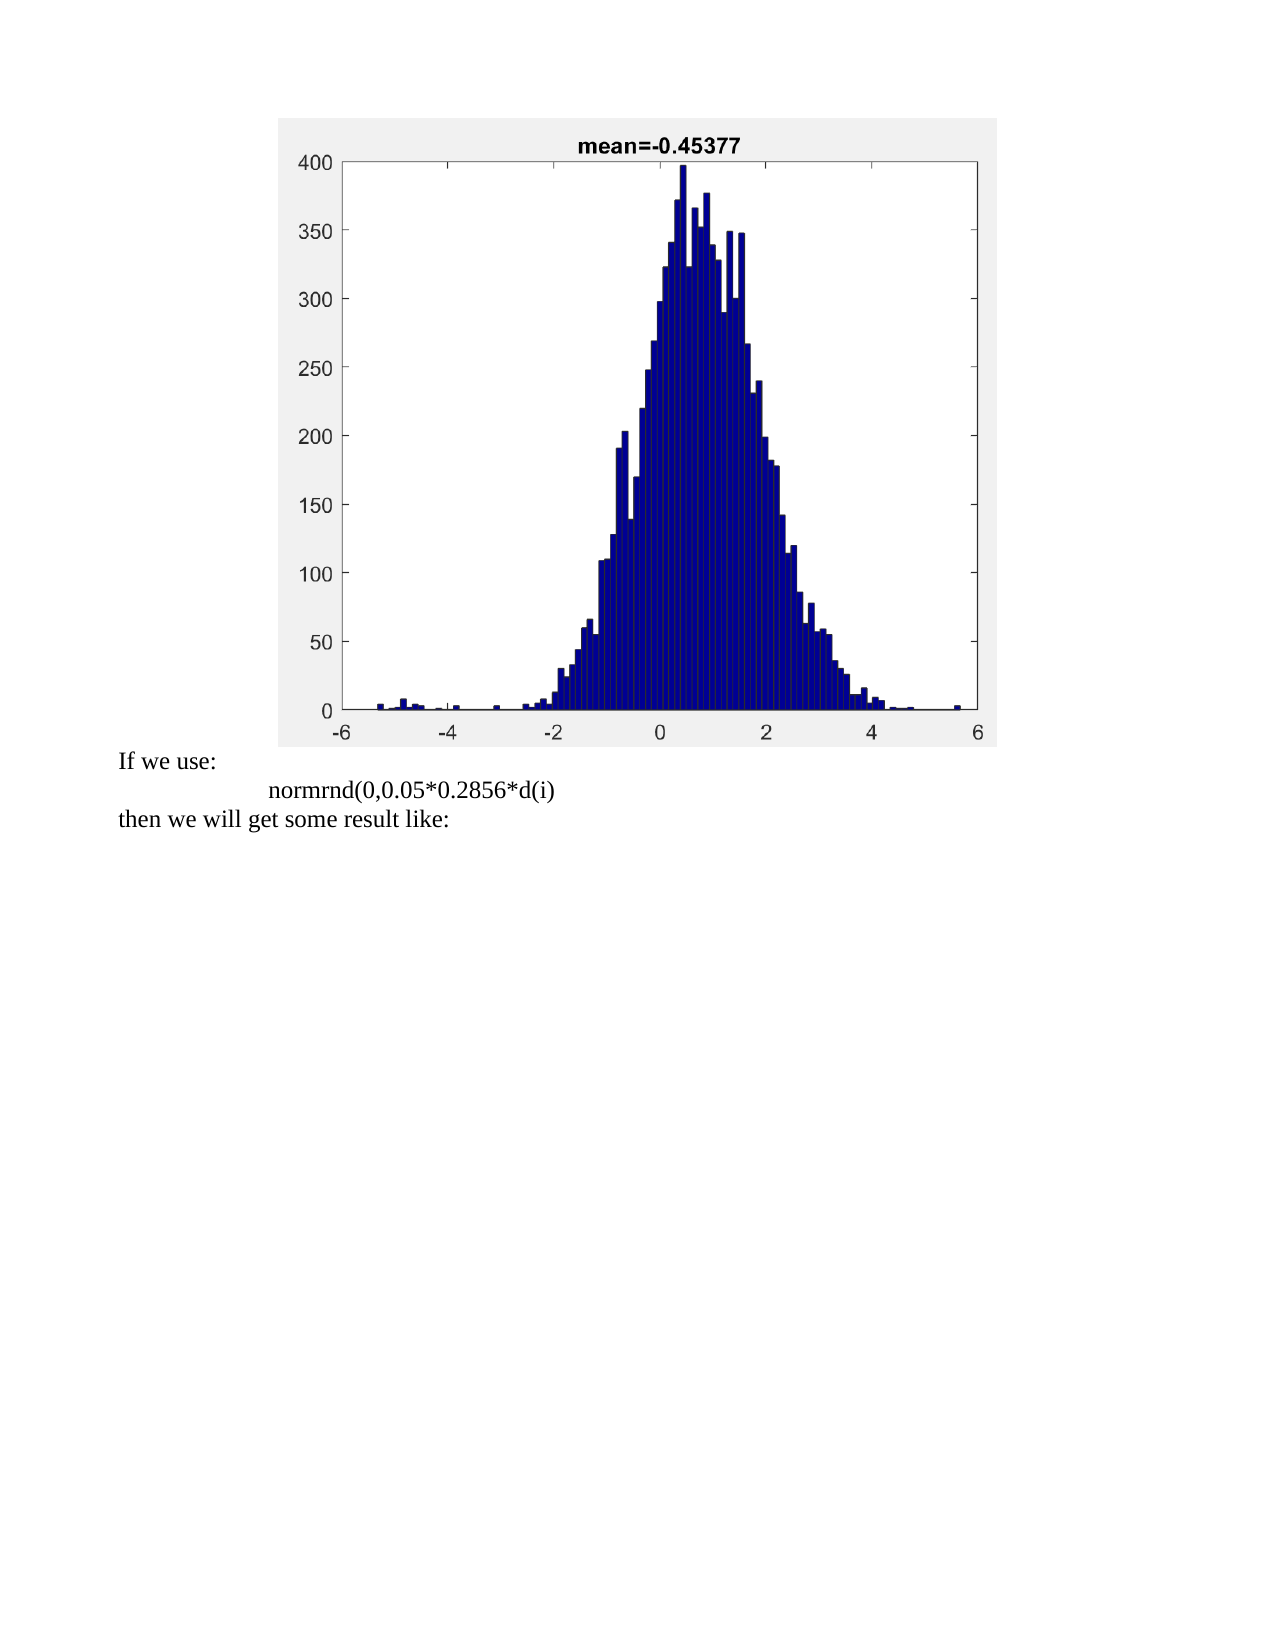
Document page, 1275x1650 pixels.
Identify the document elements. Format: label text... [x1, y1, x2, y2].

text If we use: [118, 118, 1157, 775]
picture [278, 118, 997, 747]
text normrnd(0,0.05*0.2856*d(i) [118, 775, 1157, 804]
text then we will get some result like: [118, 804, 1157, 832]
